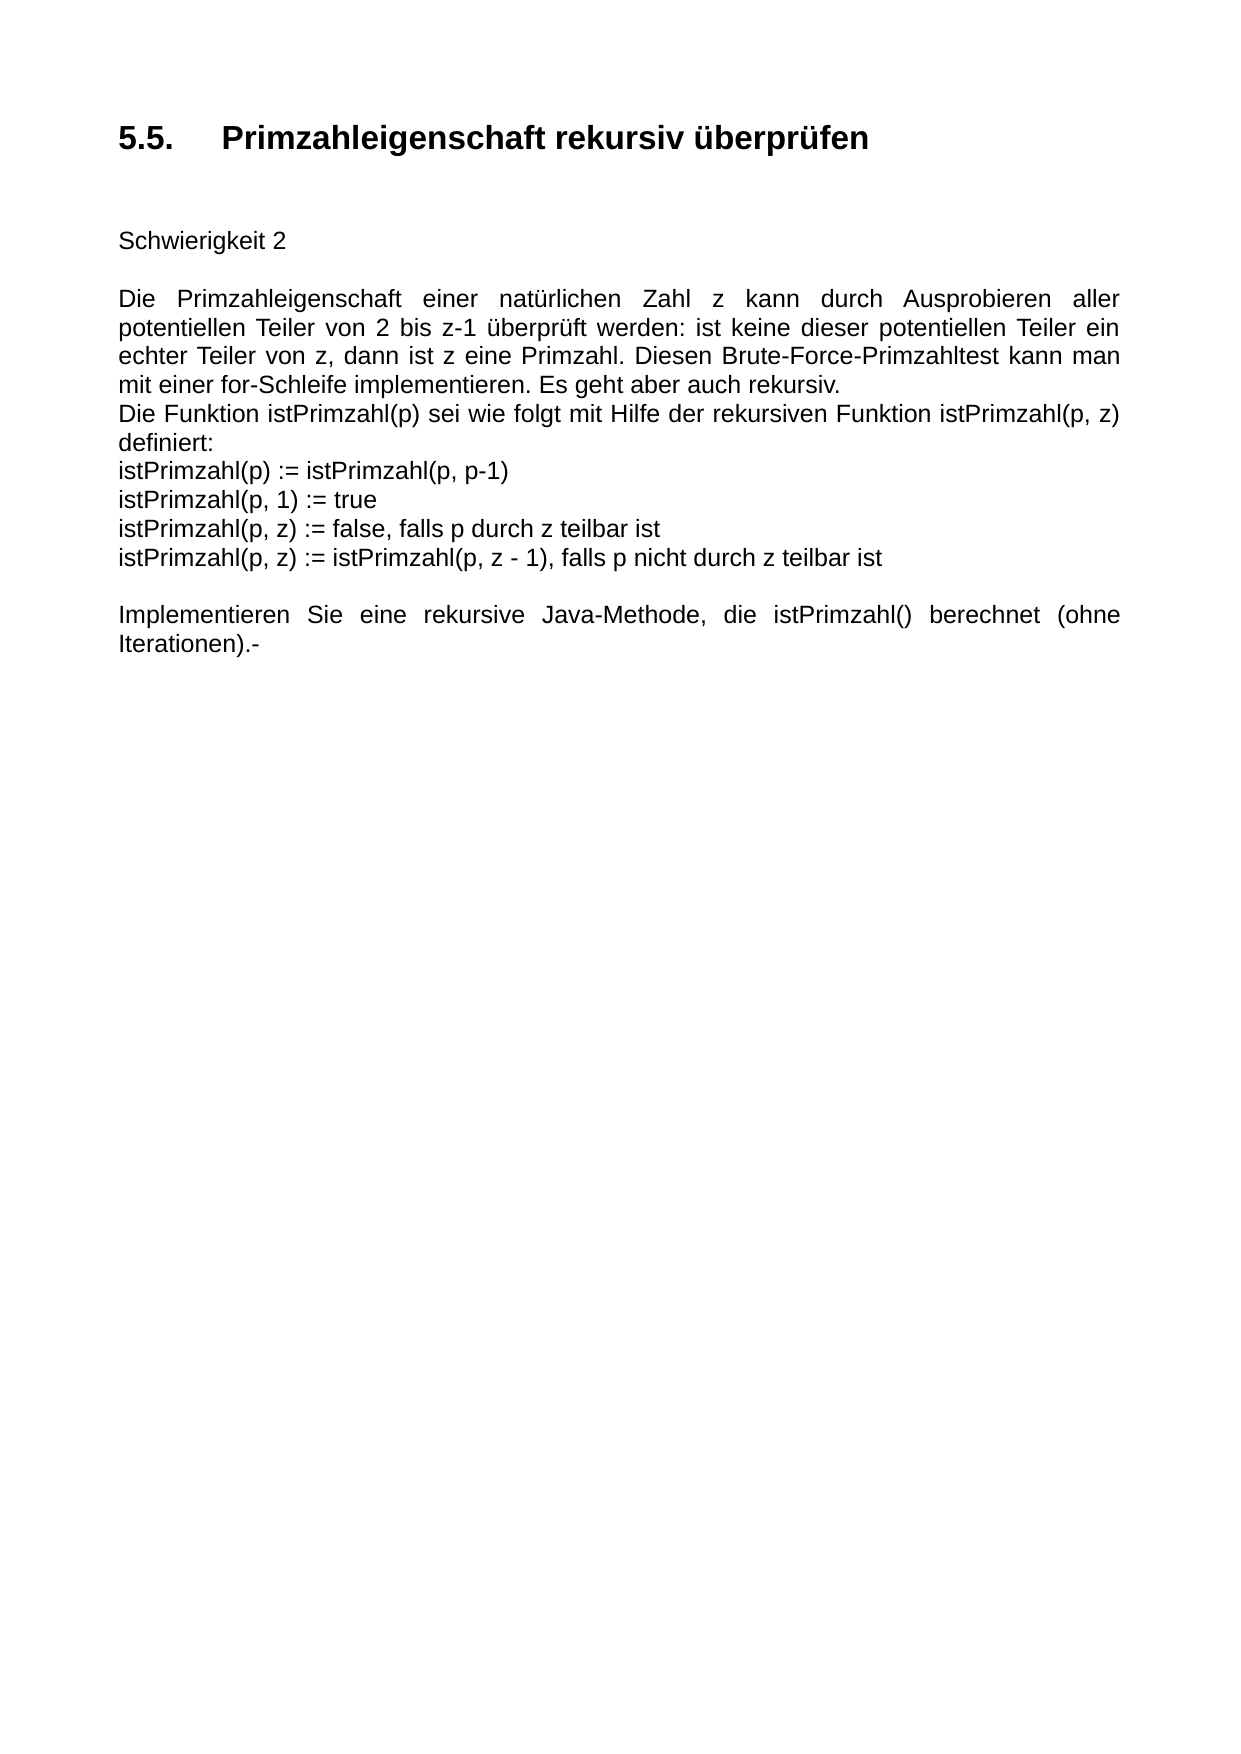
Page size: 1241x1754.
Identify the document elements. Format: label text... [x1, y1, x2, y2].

text Die Funktion istPrimzahl(p) sei wie folgt mit Hilfe der rekursiven Funktion istPrimzahl(p, z) definiert: [118, 399, 1122, 456]
text Implementieren Sie eine rekursive Java-Methode, die istPrimzahl() berechnet (ohne Iterationen).- [118, 600, 1122, 658]
text istPrimzahl(p, 1) := true [118, 485, 1122, 514]
text Schwierigkeit 2 [118, 226, 1122, 254]
list Primzahleigenschaft rekursiv überprüfen [118, 118, 1122, 157]
text istPrimzahl(p, z) := false, falls p durch z teilbar ist [118, 514, 1122, 543]
text istPrimzahl(p) := istPrimzahl(p, p-1) [118, 456, 1122, 485]
text Die Primzahleigenschaft einer natürlichen Zahl z kann durch Ausprobieren aller potentiellen Teiler von 2 bis z-1 überprüft werden: ist keine dieser potentiellen Teiler ein echter Teiler von z, dann ist z eine Primzahl. Diesen Brute-Force-Primzahltest kann man mit einer for-Schleife implementieren. Es geht aber auch rekursiv. [118, 284, 1122, 399]
text istPrimzahl(p, z) := istPrimzahl(p, z - 1), falls p nicht durch z teilbar ist [118, 543, 1122, 571]
